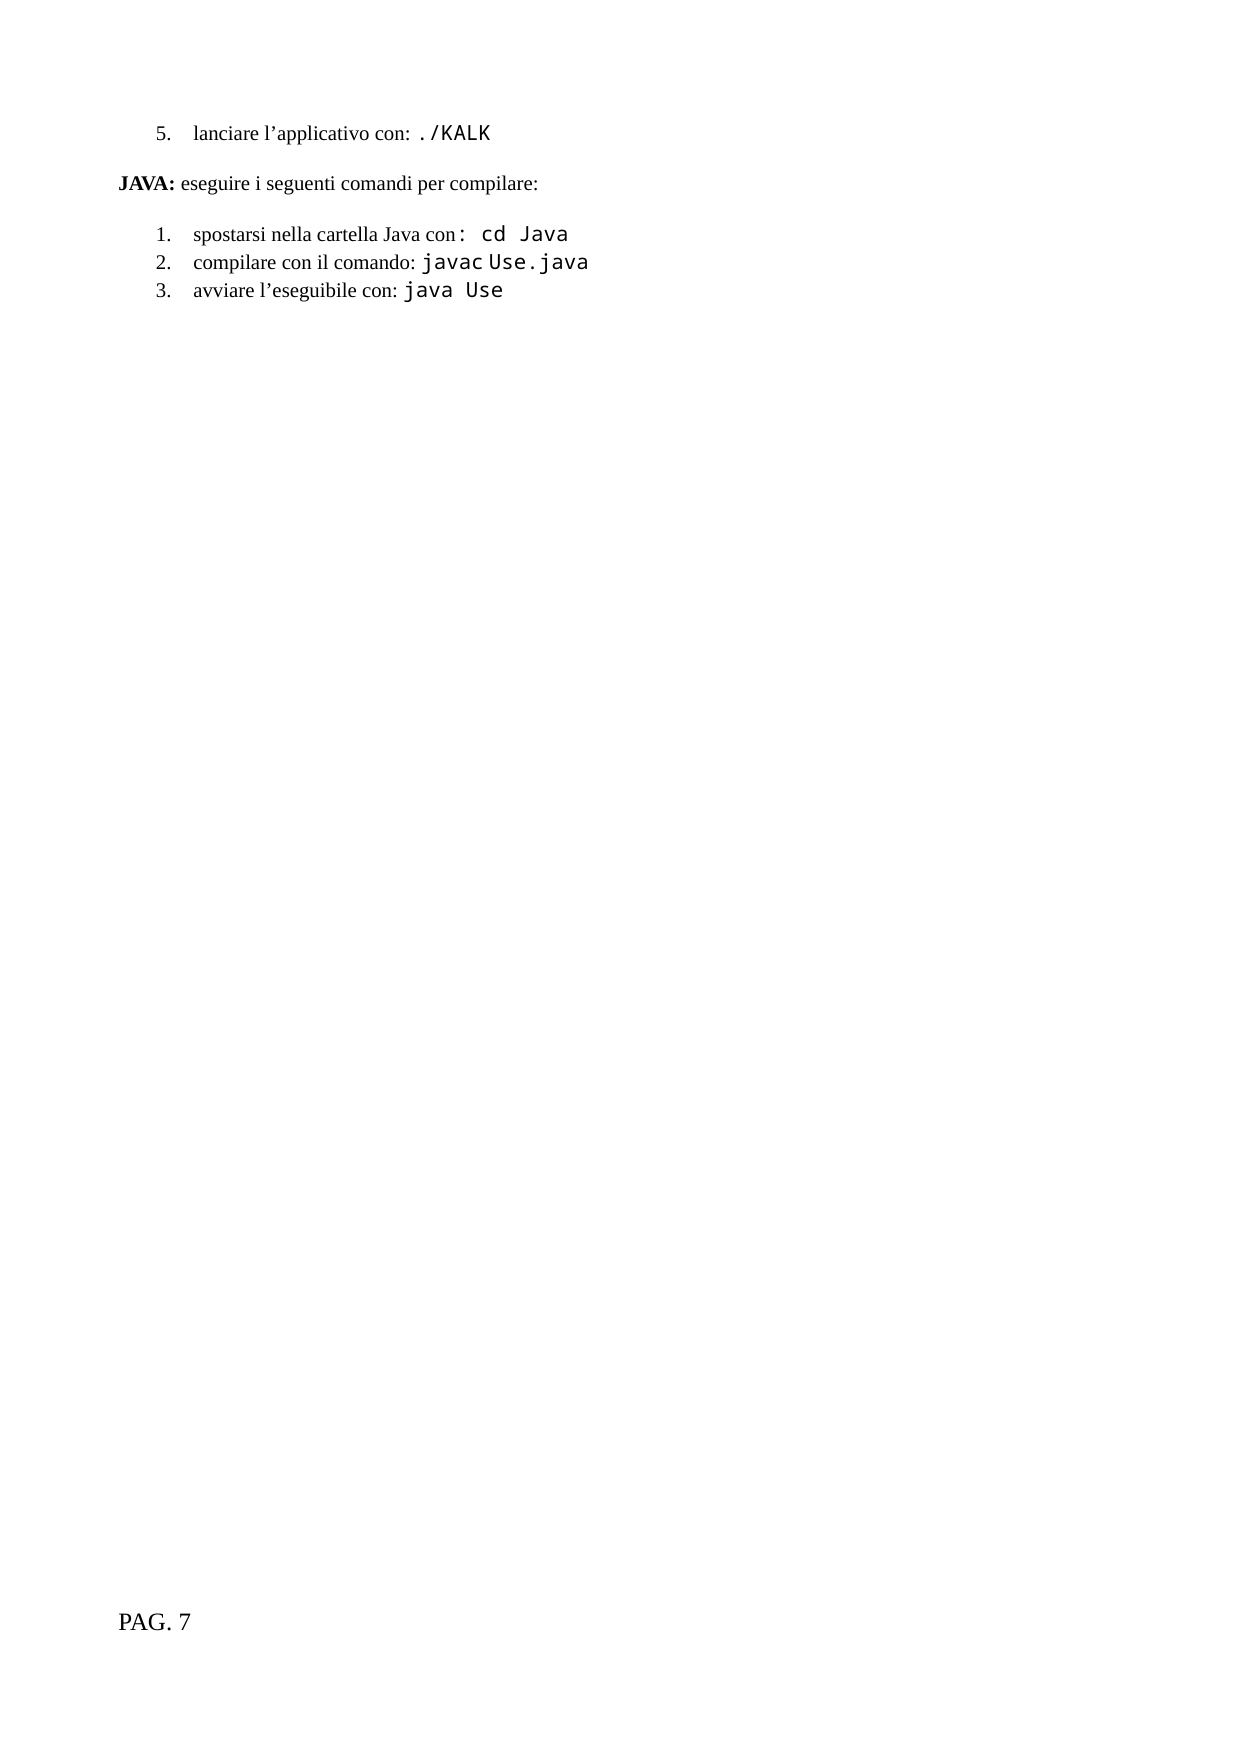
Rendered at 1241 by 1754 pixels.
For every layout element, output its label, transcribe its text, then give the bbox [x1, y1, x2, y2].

list lanciare l’applicativo con: ./KALK [156, 118, 1122, 147]
list spostarsi nella cartella Java con: cd Java [156, 219, 1122, 247]
text JAVA: eseguire i seguenti comandi per compilare: [118, 171, 1122, 195]
list avviare l’eseguibile con: java Use [156, 276, 1122, 304]
list compilare con il comando: javac Use.java [156, 247, 1122, 276]
